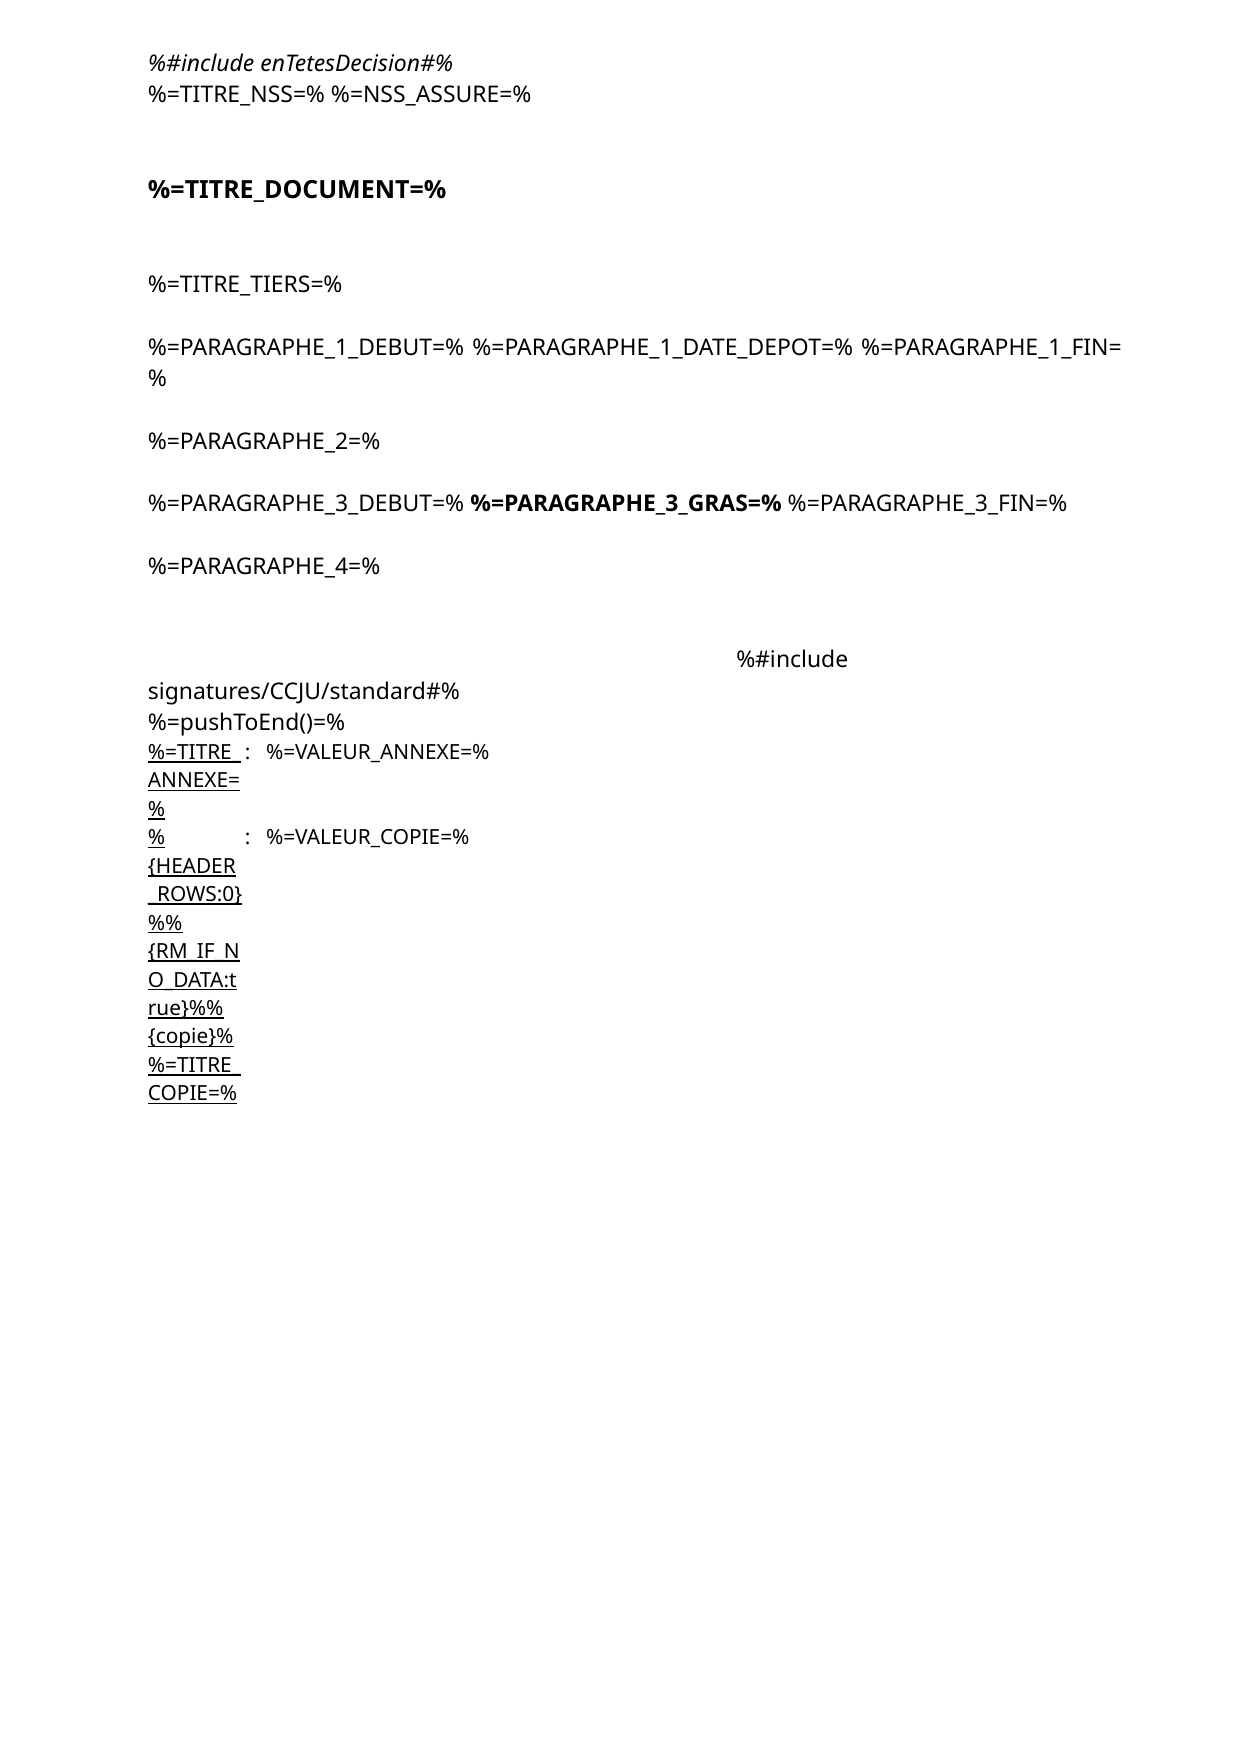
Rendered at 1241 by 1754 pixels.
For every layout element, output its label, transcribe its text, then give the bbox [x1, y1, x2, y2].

text %=pushToEnd()=% [148, 706, 1122, 737]
text %=PARAGRAPHE_2=% [148, 425, 1122, 456]
table_header : [245, 737, 266, 822]
table_header %=VALEUR_COPIE=% [266, 823, 1122, 1107]
text %=TITRE_TIERS=% [148, 268, 1122, 300]
table_header %{HEADER_ROWS:0}%%{RM_IF_NO_DATA:true}%%{copie}%%=TITRE_COPIE=% [148, 823, 244, 1107]
text %#include enTetesDecision#% [148, 47, 1122, 78]
table_header : [245, 823, 266, 1107]
text %=TITRE_NSS=% %=NSS_ASSURE=% [148, 78, 1122, 109]
text %=PARAGRAPHE_4=% [148, 550, 1122, 581]
text %=PARAGRAPHE_3_DEBUT=% %=PARAGRAPHE_3_GRAS=% %=PARAGRAPHE_3_FIN=% [148, 487, 1122, 518]
text %=PARAGRAPHE_1_DEBUT=% %=PARAGRAPHE_1_DATE_DEPOT=% %=PARAGRAPHE_1_FIN=% [148, 331, 1122, 393]
table_header %=VALEUR_ANNEXE=% [266, 737, 1122, 822]
text %=TITRE_DOCUMENT=% [148, 172, 1122, 206]
table_header %=TITRE_ANNEXE=% [148, 737, 244, 822]
text %#include signatures/CCJU/standard#% [148, 643, 1122, 706]
